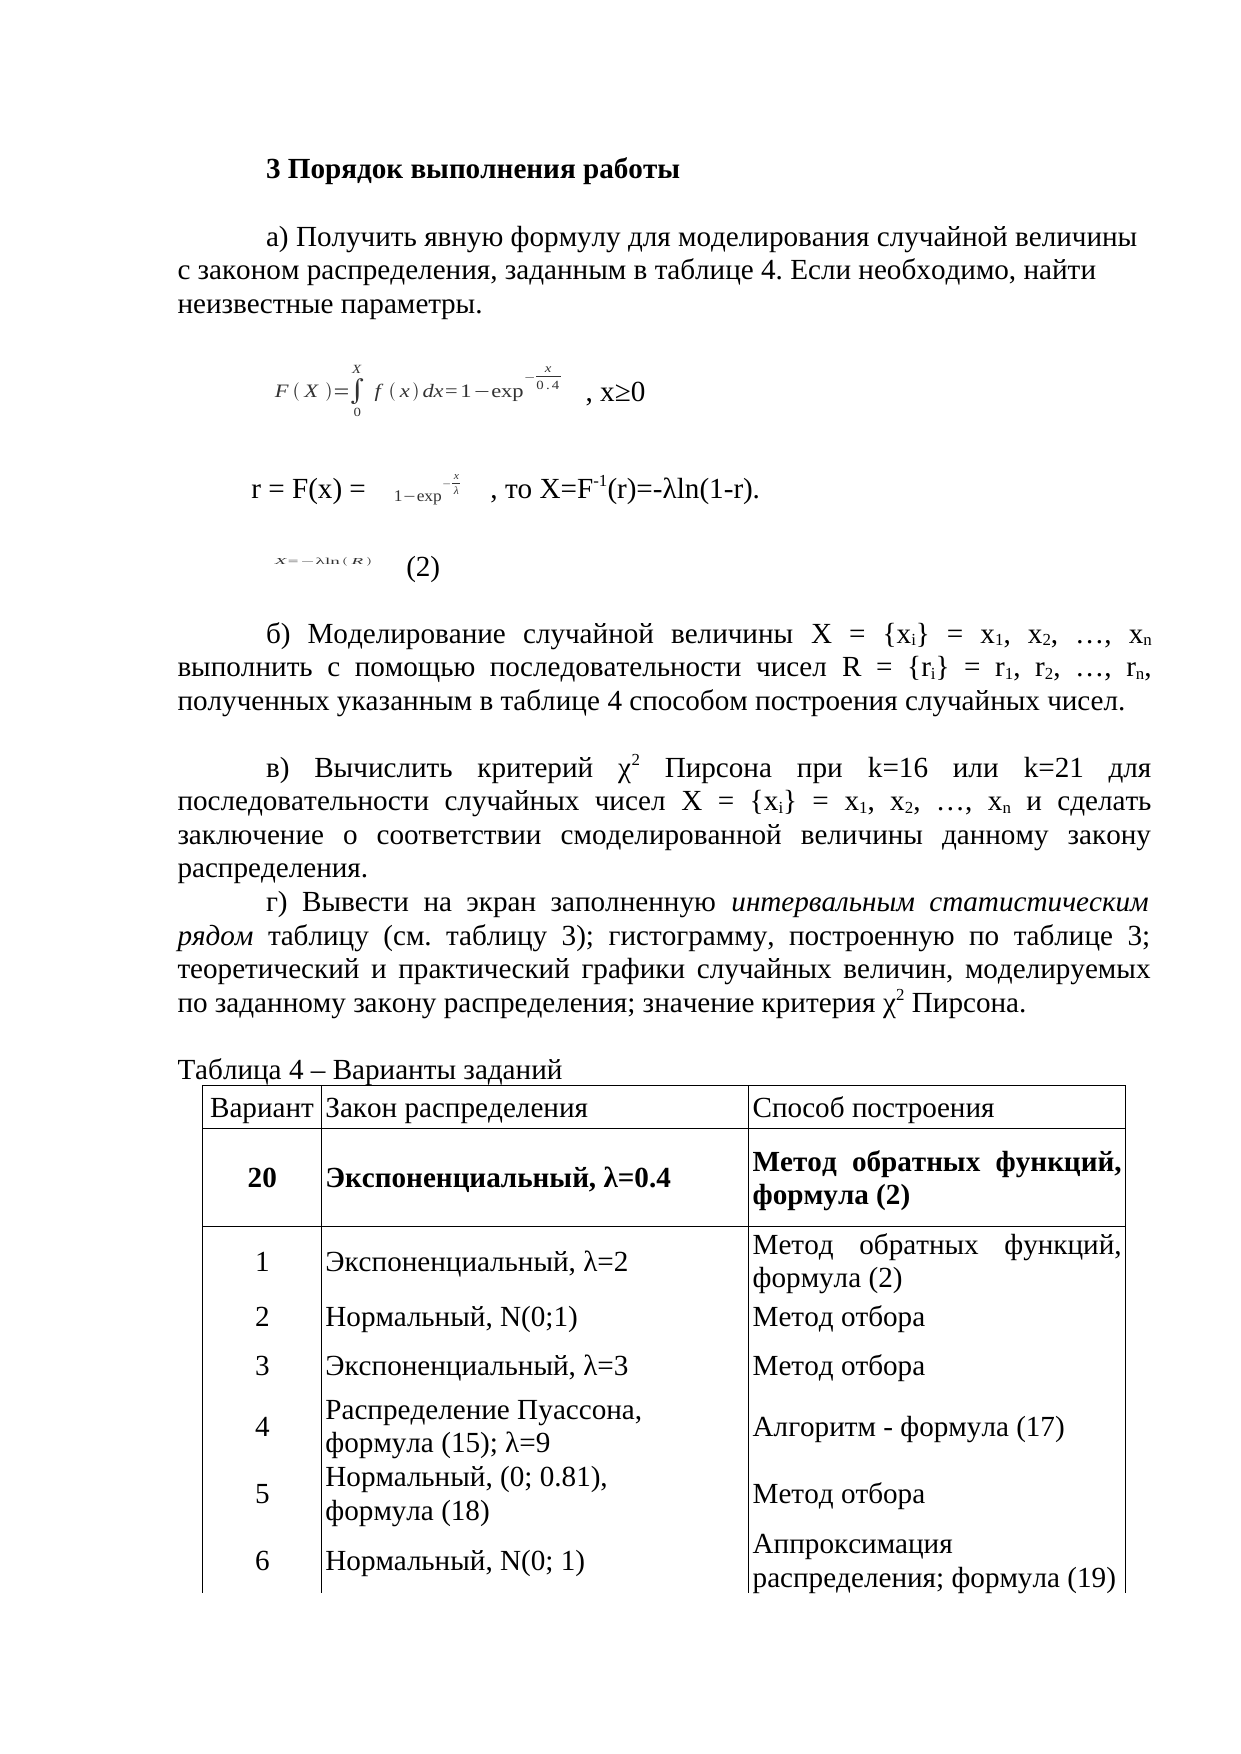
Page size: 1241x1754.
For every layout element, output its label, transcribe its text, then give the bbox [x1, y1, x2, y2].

text а) Получить явную формулу для моделирования случайной величины с законом распределения, заданным в таблице 4. Если необходимо, найти неизвестные параметры. [177, 219, 1152, 319]
table_cell Метод обратных функций, формула (2) [749, 1227, 1125, 1294]
table_cell Нормальный, N(0;1) [322, 1294, 748, 1338]
table_cell Алгоритм - формула (17) [749, 1392, 1125, 1459]
table_cell 6 [203, 1526, 321, 1593]
table_header Способ построения [749, 1086, 1125, 1127]
text , x≥0 [585, 353, 1152, 428]
text (2) [177, 547, 1152, 582]
table_cell Метод отбора [749, 1294, 1125, 1338]
table_cell 5 [203, 1459, 321, 1526]
table_cell Экспоненциальный, λ=3 [322, 1338, 748, 1392]
table_cell Аппроксимация распределения; формула (19) [749, 1526, 1125, 1593]
text r = F(x) = [177, 462, 373, 514]
table_cell 1 [203, 1227, 321, 1294]
table_cell 4 [203, 1392, 321, 1459]
text г) Вывести на экран заполненную интервальным статистическим рядом таблицу (см. таблицу 3); гистограмму, построенную по таблице 3; теоретический и практический графики случайных величин, моделируемых по заданному закону распределения; значение критерия χ2 Пирсона. [177, 884, 1152, 1018]
table_cell Нормальный, (0; 0.81), формула (18) [322, 1459, 748, 1526]
text б) Моделирование случайной величины X = {xi} = x1, x2, …, xn выполнить с помощью последовательности чисел R = {ri} = r1, r2, …, rn, полученных указанным в таблице 4 способом построения случайных чисел. [177, 616, 1152, 716]
table_header Вариант [203, 1086, 321, 1127]
table_cell Метод отбора [749, 1338, 1125, 1392]
table_cell Метод обратных функций, формула (2) [749, 1129, 1125, 1226]
table_cell 2 [203, 1294, 321, 1338]
table_cell Распределение Пуассона, формула (15); λ=9 [322, 1392, 748, 1459]
text 3 Порядок выполнения работы [177, 152, 1152, 185]
table_cell 3 [203, 1338, 321, 1392]
table_cell Метод отбора [749, 1459, 1125, 1526]
table_cell Экспоненциальный, λ=2 [322, 1227, 748, 1294]
text [177, 353, 251, 428]
table_cell 20 [203, 1129, 321, 1226]
text , то X=F-1(r)=-λln(1-r). [483, 462, 1152, 514]
table_header Закон распределения [322, 1086, 748, 1127]
text Таблица 4 – Варианты заданий [177, 1052, 1152, 1085]
text в) Вычислить критерий χ2 Пирсона при k=16 или k=21 для последовательности случайных чисел X = {xi} = x1, x2, …, xn и сделать заключение о соответствии смоделированной величины данному закону распределения. [177, 750, 1152, 884]
table_cell Экспоненциальный, λ=0.4 [322, 1129, 748, 1226]
table_cell Нормальный, N(0; 1) [322, 1526, 748, 1593]
